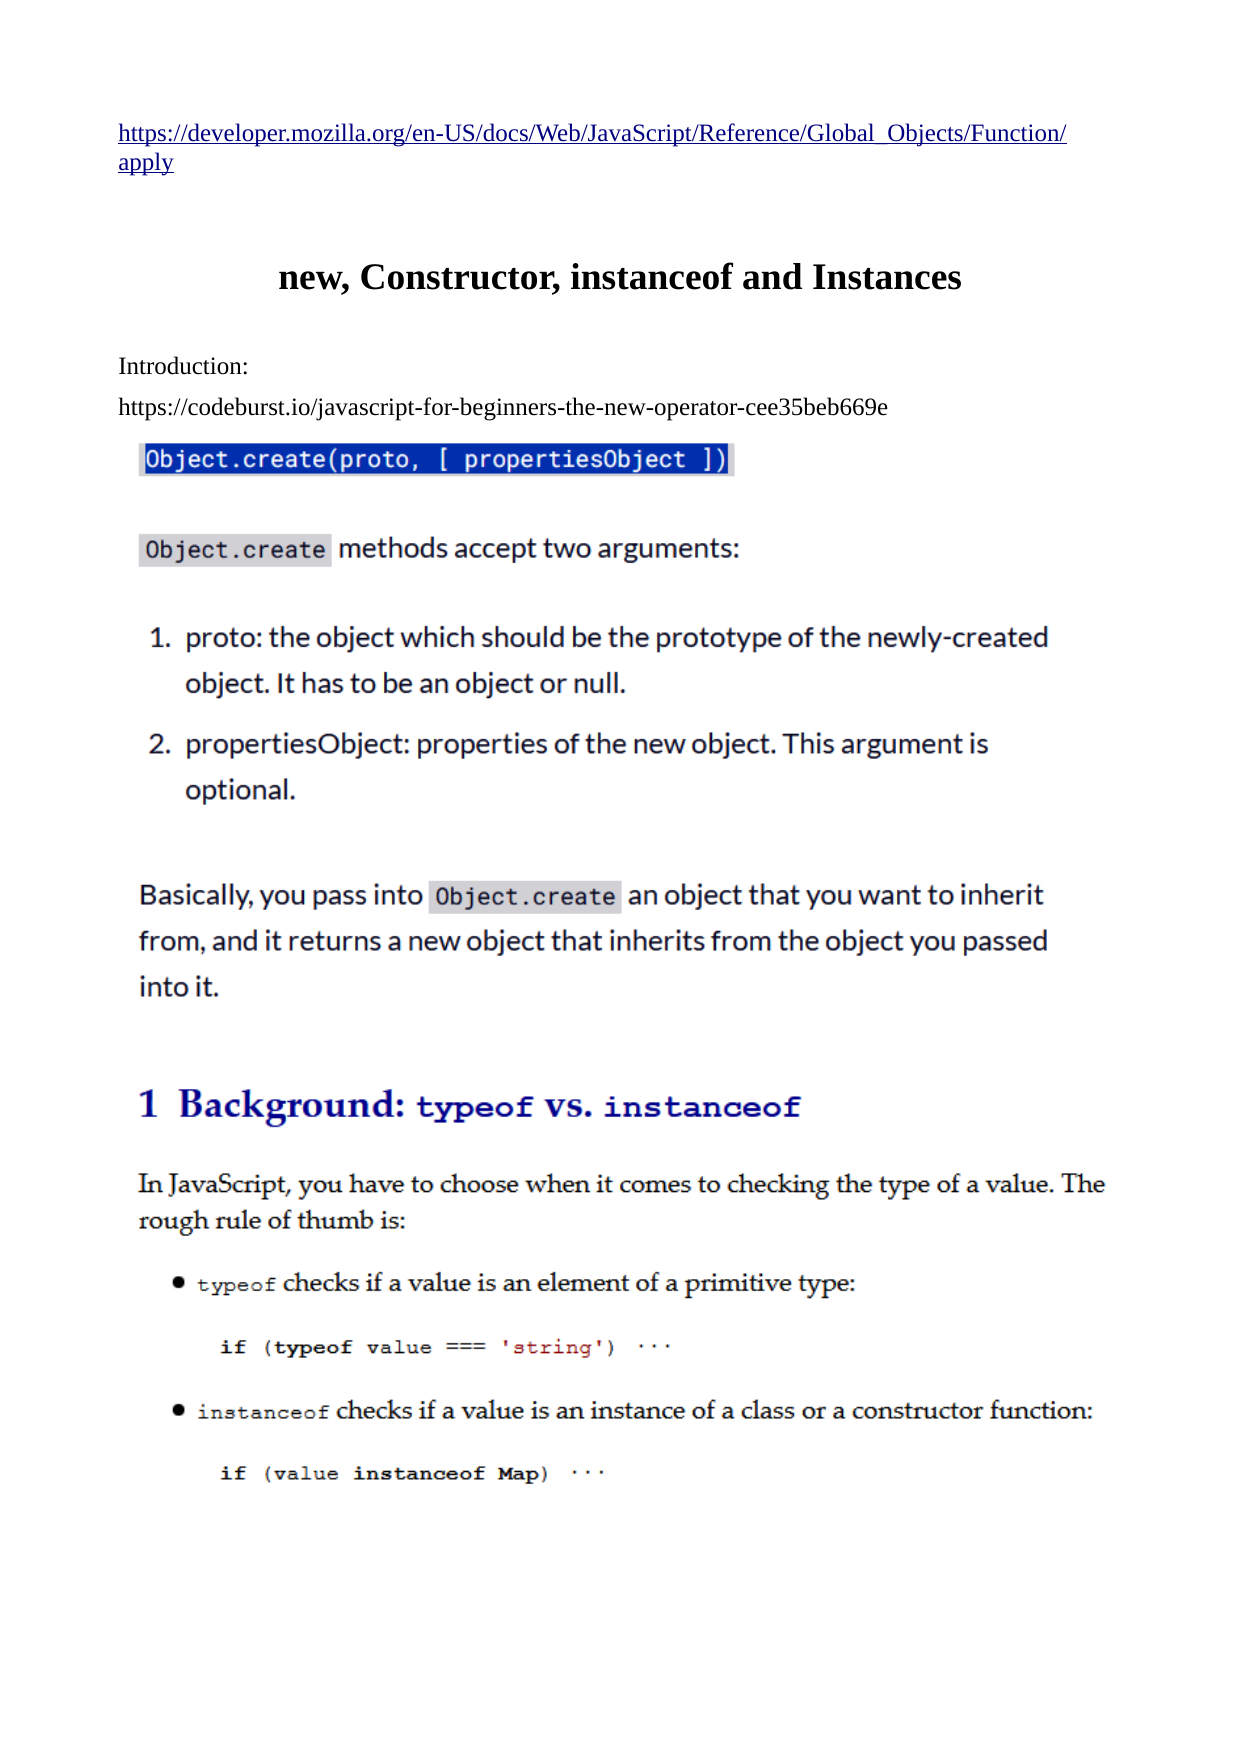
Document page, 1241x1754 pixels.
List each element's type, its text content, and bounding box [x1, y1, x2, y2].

picture [118, 1059, 1123, 1500]
text Introduction: [118, 351, 1122, 380]
text https://codeburst.io/javascript-for-beginners-the-new-operator-cee35beb669e [118, 392, 1122, 421]
text https://developer.mozilla.org/en-US/docs/Web/JavaScript/Reference/Global_Objects/Function/apply [118, 118, 1122, 176]
picture [118, 433, 1123, 1019]
subtitle new, Constructor, instanceof and Instances [118, 254, 1122, 297]
